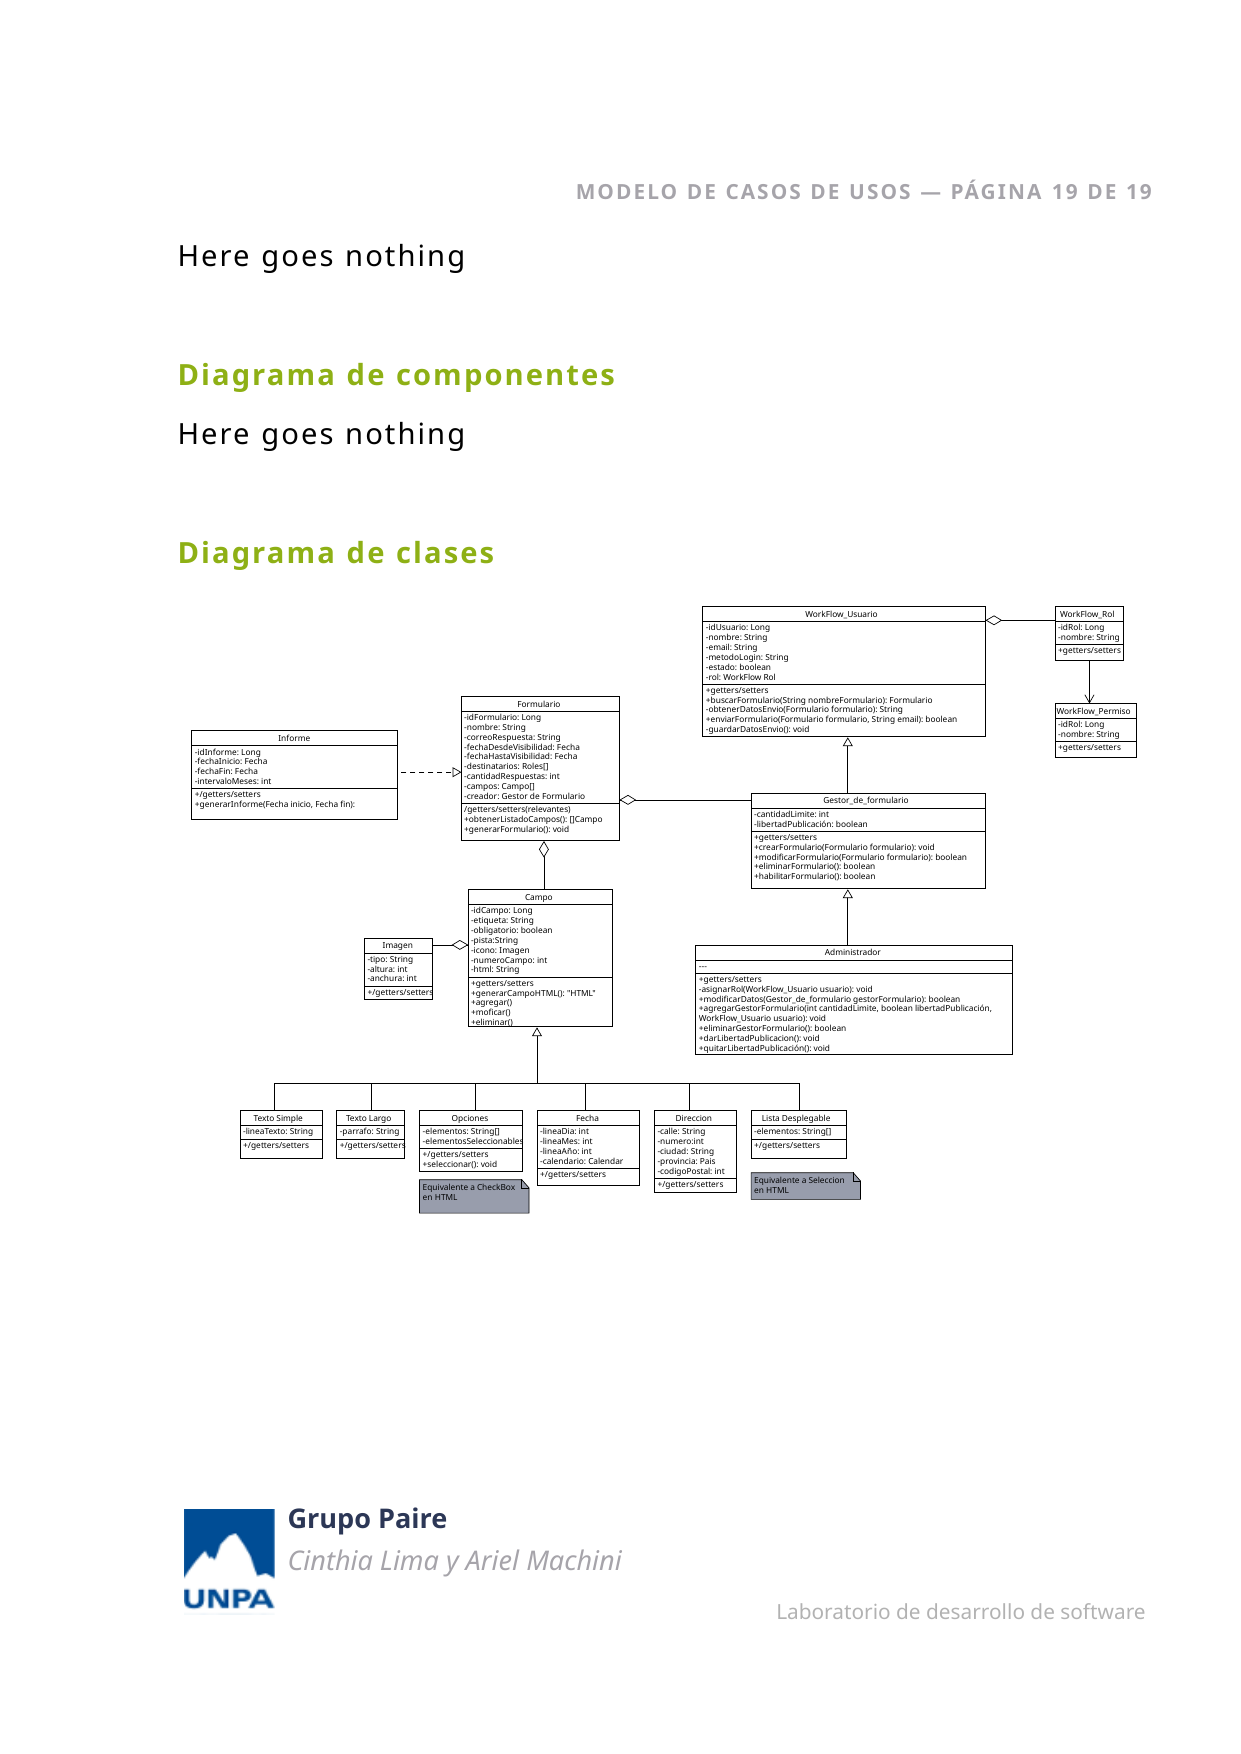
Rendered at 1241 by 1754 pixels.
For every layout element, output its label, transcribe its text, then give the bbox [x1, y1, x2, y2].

text Here goes nothing [177, 235, 1152, 275]
text Here goes nothing [177, 413, 1152, 453]
text Diagrama de clases [177, 532, 1152, 572]
picture [184, 1509, 275, 1615]
text Diagrama de componentes [177, 354, 1152, 394]
